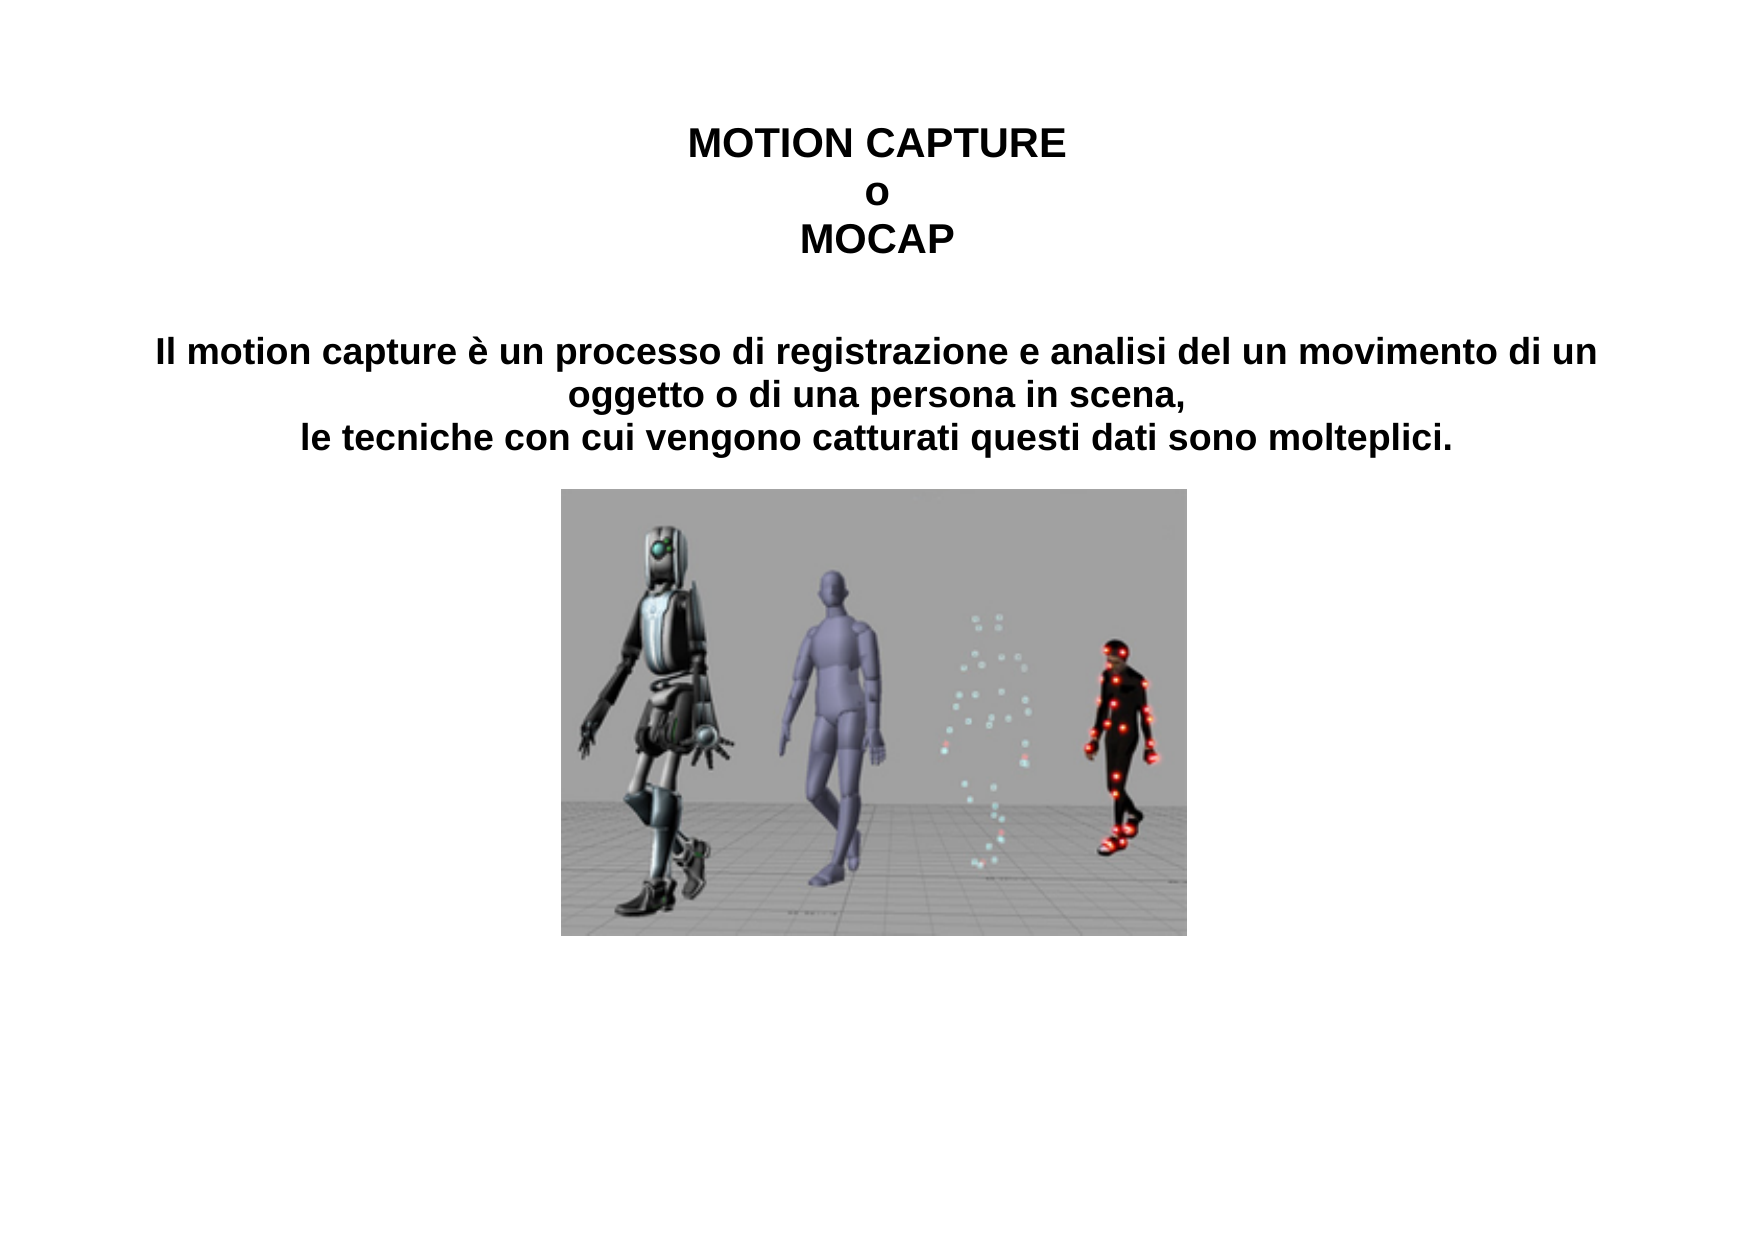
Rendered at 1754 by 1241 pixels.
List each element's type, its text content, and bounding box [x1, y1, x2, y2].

text Il motion capture è un processo di registrazione e analisi del un movimento di un oggetto o di una persona in scena, [118, 329, 1636, 415]
text le tecniche con cui vengono catturati questi dati sono molteplici. [118, 415, 1636, 458]
text MOCAP [118, 214, 1636, 262]
text o [118, 166, 1636, 214]
text MOTION CAPTURE [118, 118, 1636, 166]
picture [561, 489, 1187, 936]
